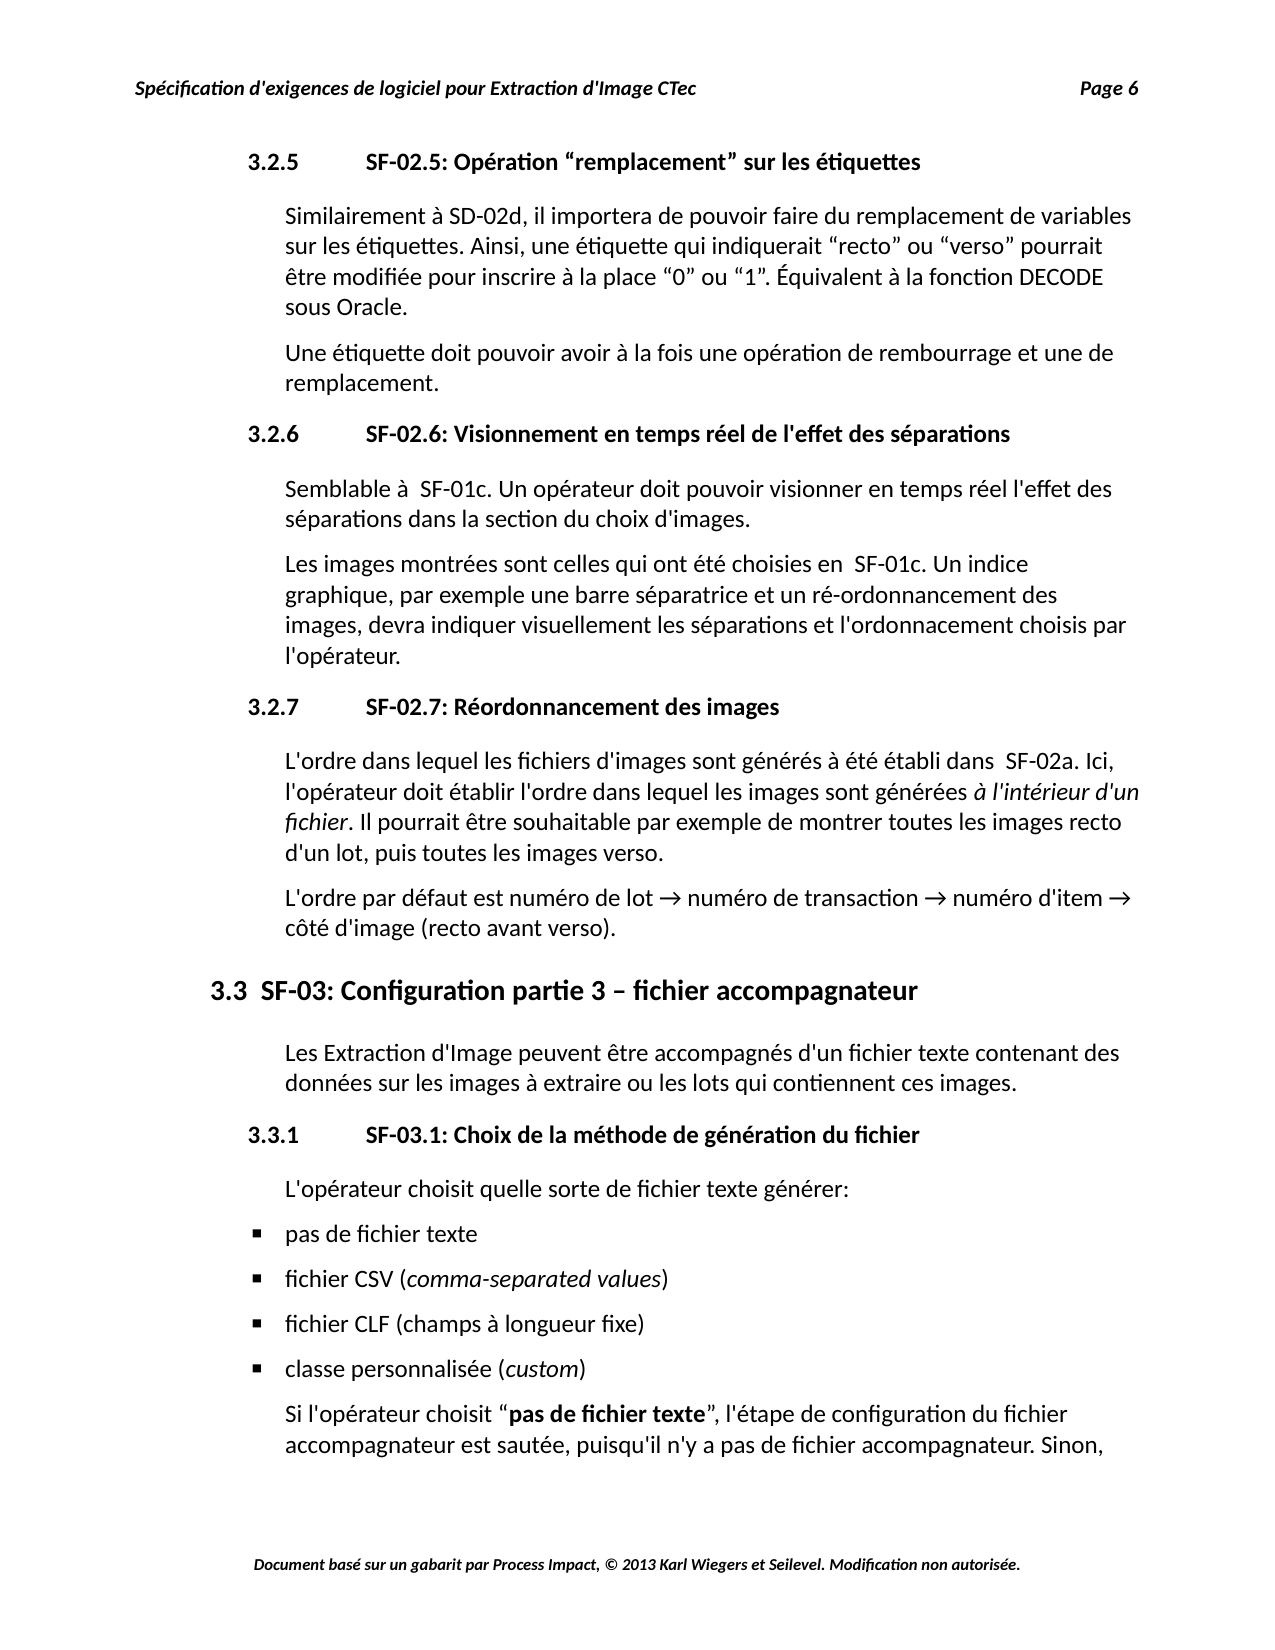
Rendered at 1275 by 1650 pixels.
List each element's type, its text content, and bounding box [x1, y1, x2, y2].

list L'ordre par défaut est numéro de lot → numéro de transaction → numéro d'item → côté d'image (recto avant verso). [247, 882, 1140, 943]
subtitle SF-03.1: Choix de la méthode de génération du fichier [247, 1123, 1140, 1148]
list Les Extraction d'Image peuvent être accompagnés d'un fichier texte contenant des données sur les images à extraire ou les lots qui contiennent ces images. [247, 1037, 1140, 1098]
subtitle SF-02.6: Visionnement en temps réel de l'effet des séparations [247, 423, 1140, 448]
list Les images montrées sont celles qui ont été choisies en SF-01c. Un indice graphique, par exemple une barre séparatrice et un ré-ordonnancement des images, devra indiquer visuellement les séparations et l'ordonnacement choisis par l'opérateur. [247, 548, 1140, 670]
list pas de fichier texte [247, 1218, 1140, 1249]
subtitle SF-02.7: Réordonnancement des images [247, 695, 1140, 720]
list fichier CLF (champs à longueur fixe) [247, 1308, 1140, 1339]
subtitle SF-03: Configuration partie 3 – fichier accompagnateur [210, 972, 1140, 1008]
list fichier CSV (comma-separated values) [247, 1263, 1140, 1294]
list classe personnalisée (custom) [247, 1353, 1140, 1384]
list Semblable à SF-01c. Un opérateur doit pouvoir visionner en temps réel l'effet des séparations dans la section du choix d'images. [247, 473, 1140, 534]
list Une étiquette doit pouvoir avoir à la fois une opération de rembourrage et une de remplacement. [247, 337, 1140, 398]
subtitle SF-02.5: Opération “remplacement” sur les étiquettes [247, 150, 1140, 175]
list L'opérateur choisit quelle sorte de fichier texte générer: [247, 1173, 1140, 1204]
list L'ordre dans lequel les fichiers d'images sont générés à été établi dans SF-02a. Ici, l'opérateur doit établir l'ordre dans lequel les images sont générées à l'intérieur d'un fichier. Il pourrait être souhaitable par exemple de montrer toutes les images recto d'un lot, puis toutes les images verso. [247, 745, 1140, 867]
list Si l'opérateur choisit “pas de fichier texte”, l'étape de configuration du fichier accompagnateur est sautée, puisqu'il n'y a pas de fichier accompagnateur. Sinon, [247, 1399, 1140, 1460]
list Similairement à SD-02d, il importera de pouvoir faire du remplacement de variables sur les étiquettes. Ainsi, une étiquette qui indiquerait “recto” ou “verso” pourrait être modifiée pour inscrire à la place “0” ou “1”. Équivalent à la fonction DECODE sous Oracle. [247, 200, 1140, 322]
